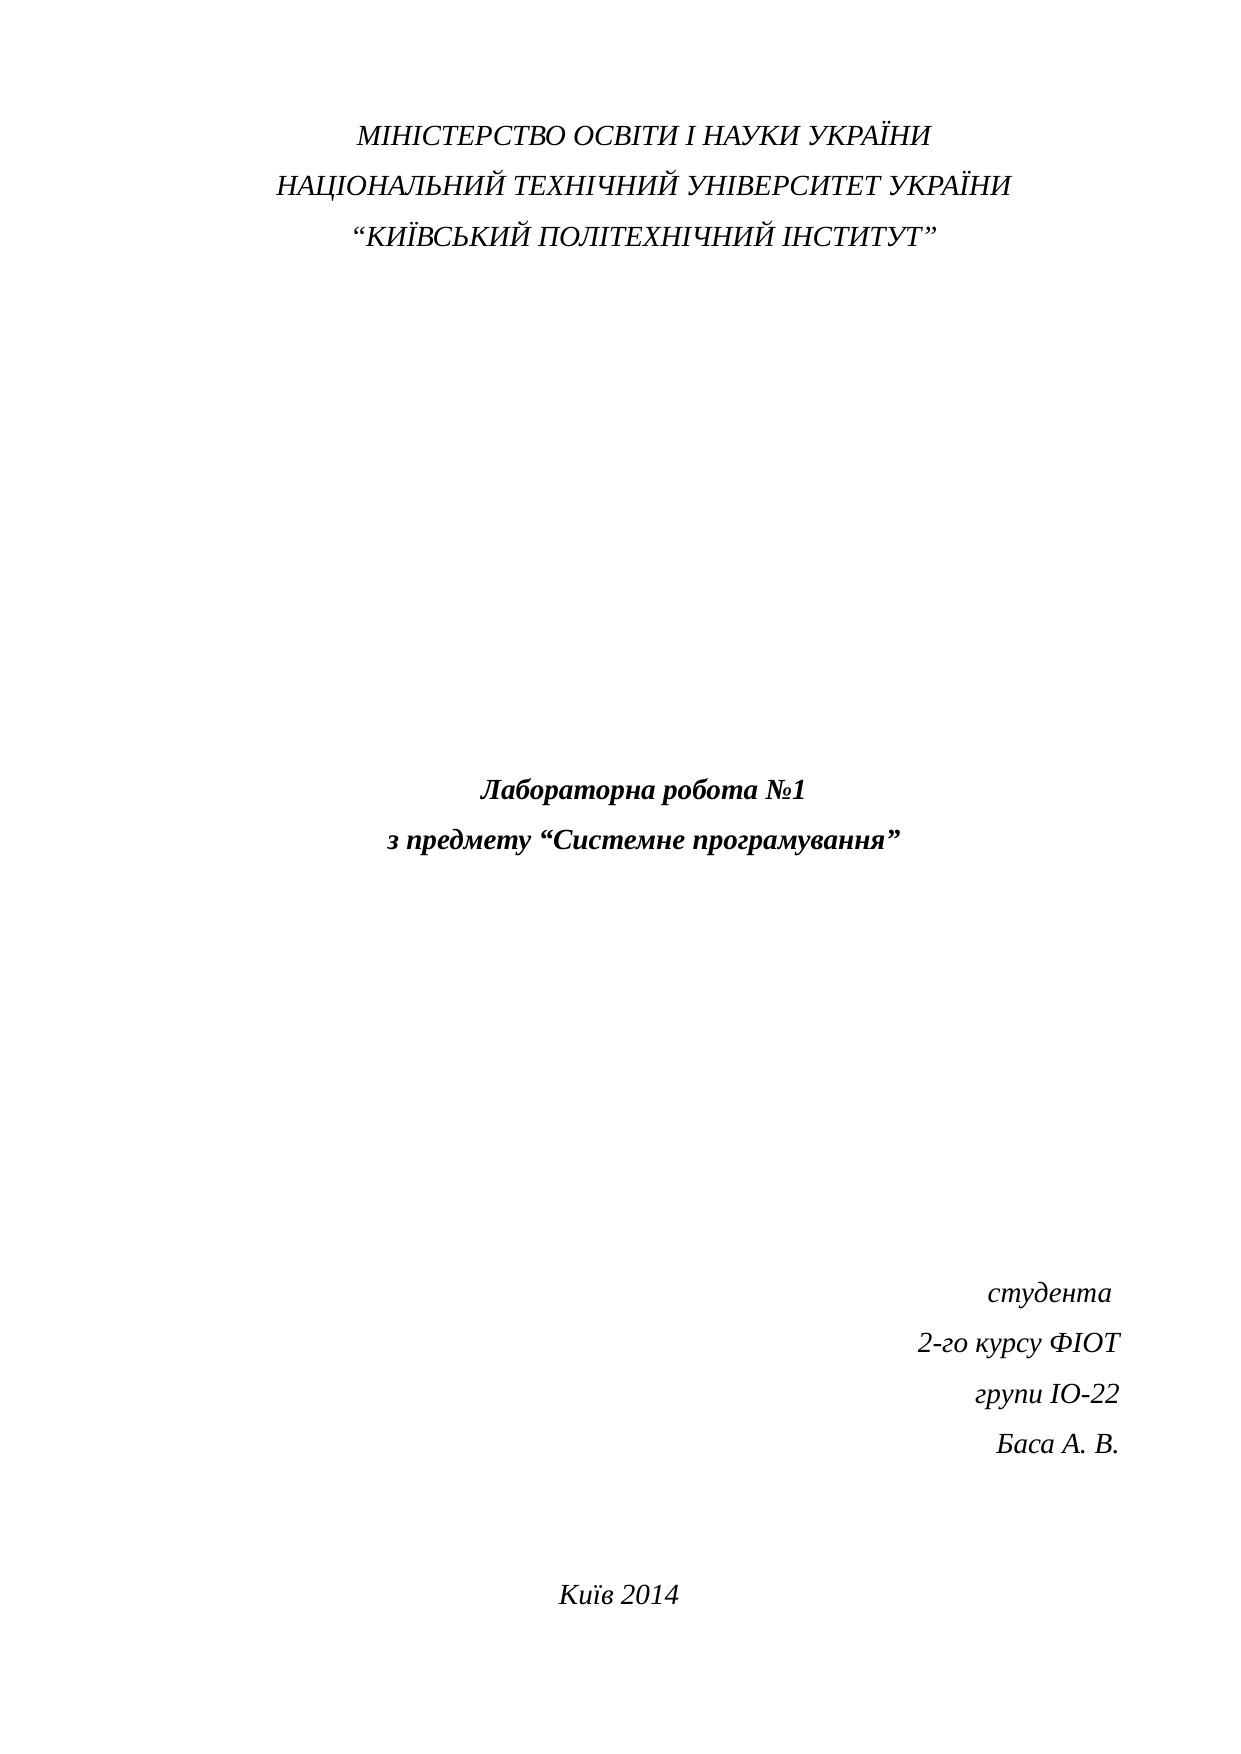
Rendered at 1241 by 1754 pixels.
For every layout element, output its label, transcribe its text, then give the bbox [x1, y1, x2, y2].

text з предмету “Системне програмування” [168, 822, 1122, 856]
text Баса А. В. [168, 1426, 1122, 1460]
text НАЦІОНАЛЬНИЙ ТЕХНІЧНИЙ УНІВЕРСИТЕТ УКРАЇНИ [168, 168, 1122, 202]
text 2-го курсу ФІОТ [168, 1326, 1122, 1359]
text МІНІСТЕРСТВО ОСВІТИ І НАУКИ УКРАЇНИ [168, 118, 1122, 152]
text “КИЇВСЬКИЙ ПОЛІТЕХНІЧНИЙ ІНСТИТУТ” [168, 219, 1122, 252]
text Лабораторна робота №1 [168, 772, 1122, 806]
text групи ІО-22 [168, 1376, 1122, 1409]
text Київ 2014 [118, 1577, 1122, 1611]
text студента [168, 1275, 1122, 1309]
